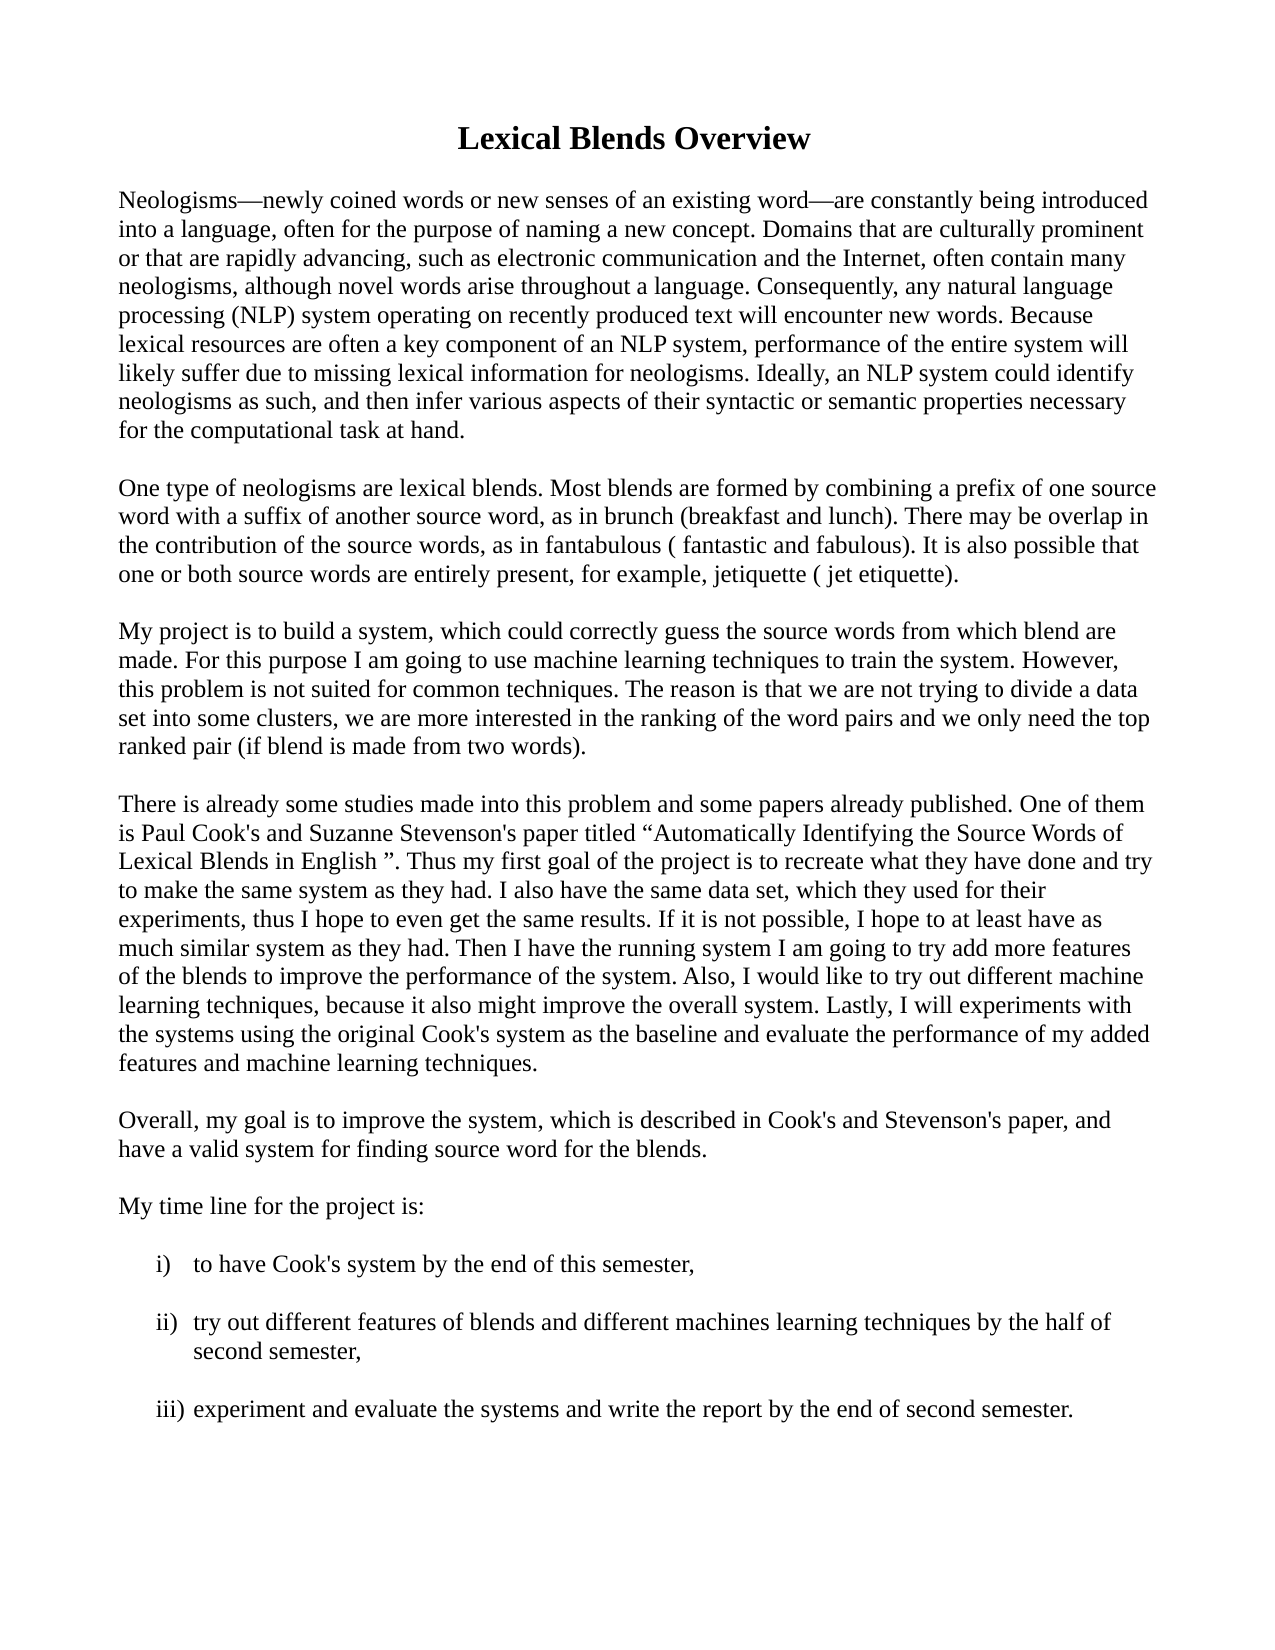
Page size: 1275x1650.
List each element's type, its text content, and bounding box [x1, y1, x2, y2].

list to have Cook's system by the end of this semester, [156, 1249, 1157, 1278]
text Neologisms—newly coined words or new senses of an existing word—are constantly being introduced into a language, often for the purpose of naming a new concept. Domains that are culturally prominent or that are rapidly advancing, such as electronic communication and the Internet, often contain many neologisms, although novel words arise throughout a language. Consequently, any natural language processing (NLP) system operating on recently produced text will encounter new words. Because lexical resources are often a key component of an NLP system, performance of the entire system will likely suffer due to missing lexical information for neologisms. Ideally, an NLP system could identify neologisms as such, and then infer various aspects of their syntactic or semantic properties necessary for the computational task at hand. [118, 185, 1157, 444]
text Overall, my goal is to improve the system, which is described in Cook's and Stevenson's paper, and have a valid system for finding source word for the blends. [118, 1105, 1157, 1163]
text One type of neologisms are lexical blends. Most blends are formed by combining a prefix of one source word with a suffix of another source word, as in brunch (breakfast and lunch). There may be overlap in the contribution of the source words, as in fantabulous ( fantastic and fabulous). It is also possible that one or both source words are entirely present, for example, jetiquette ( jet etiquette). [118, 473, 1157, 588]
list experiment and evaluate the systems and write the report by the end of second semester. [156, 1394, 1157, 1423]
text Lexical Blends Overview [118, 118, 1157, 156]
list try out different features of blends and different machines learning techniques by the half of second semester, [156, 1307, 1157, 1365]
text My project is to build a system, which could correctly guess the source words from which blend are made. For this purpose I am going to use machine learning techniques to train the system. However, this problem is not suited for common techniques. The reason is that we are not trying to divide a data set into some clusters, we are more interested in the ranking of the word pairs and we only need the top ranked pair (if blend is made from two words). [118, 616, 1157, 760]
text My time line for the project is: [118, 1191, 1157, 1220]
text There is already some studies made into this problem and some papers already published. One of them is Paul Cook's and Suzanne Stevenson's paper titled “Automatically Identifying the Source Words of Lexical Blends in English ”. Thus my first goal of the project is to recreate what they have done and try to make the same system as they had. I also have the same data set, which they used for their experiments, thus I hope to even get the same results. If it is not possible, I hope to at least have as much similar system as they had. Then I have the running system I am going to try add more features of the blends to improve the performance of the system. Also, I would like to try out different machine learning techniques, because it also might improve the overall system. Lastly, I will experiments with the systems using the original Cook's system as the baseline and evaluate the performance of my added features and machine learning techniques. [118, 789, 1157, 1076]
